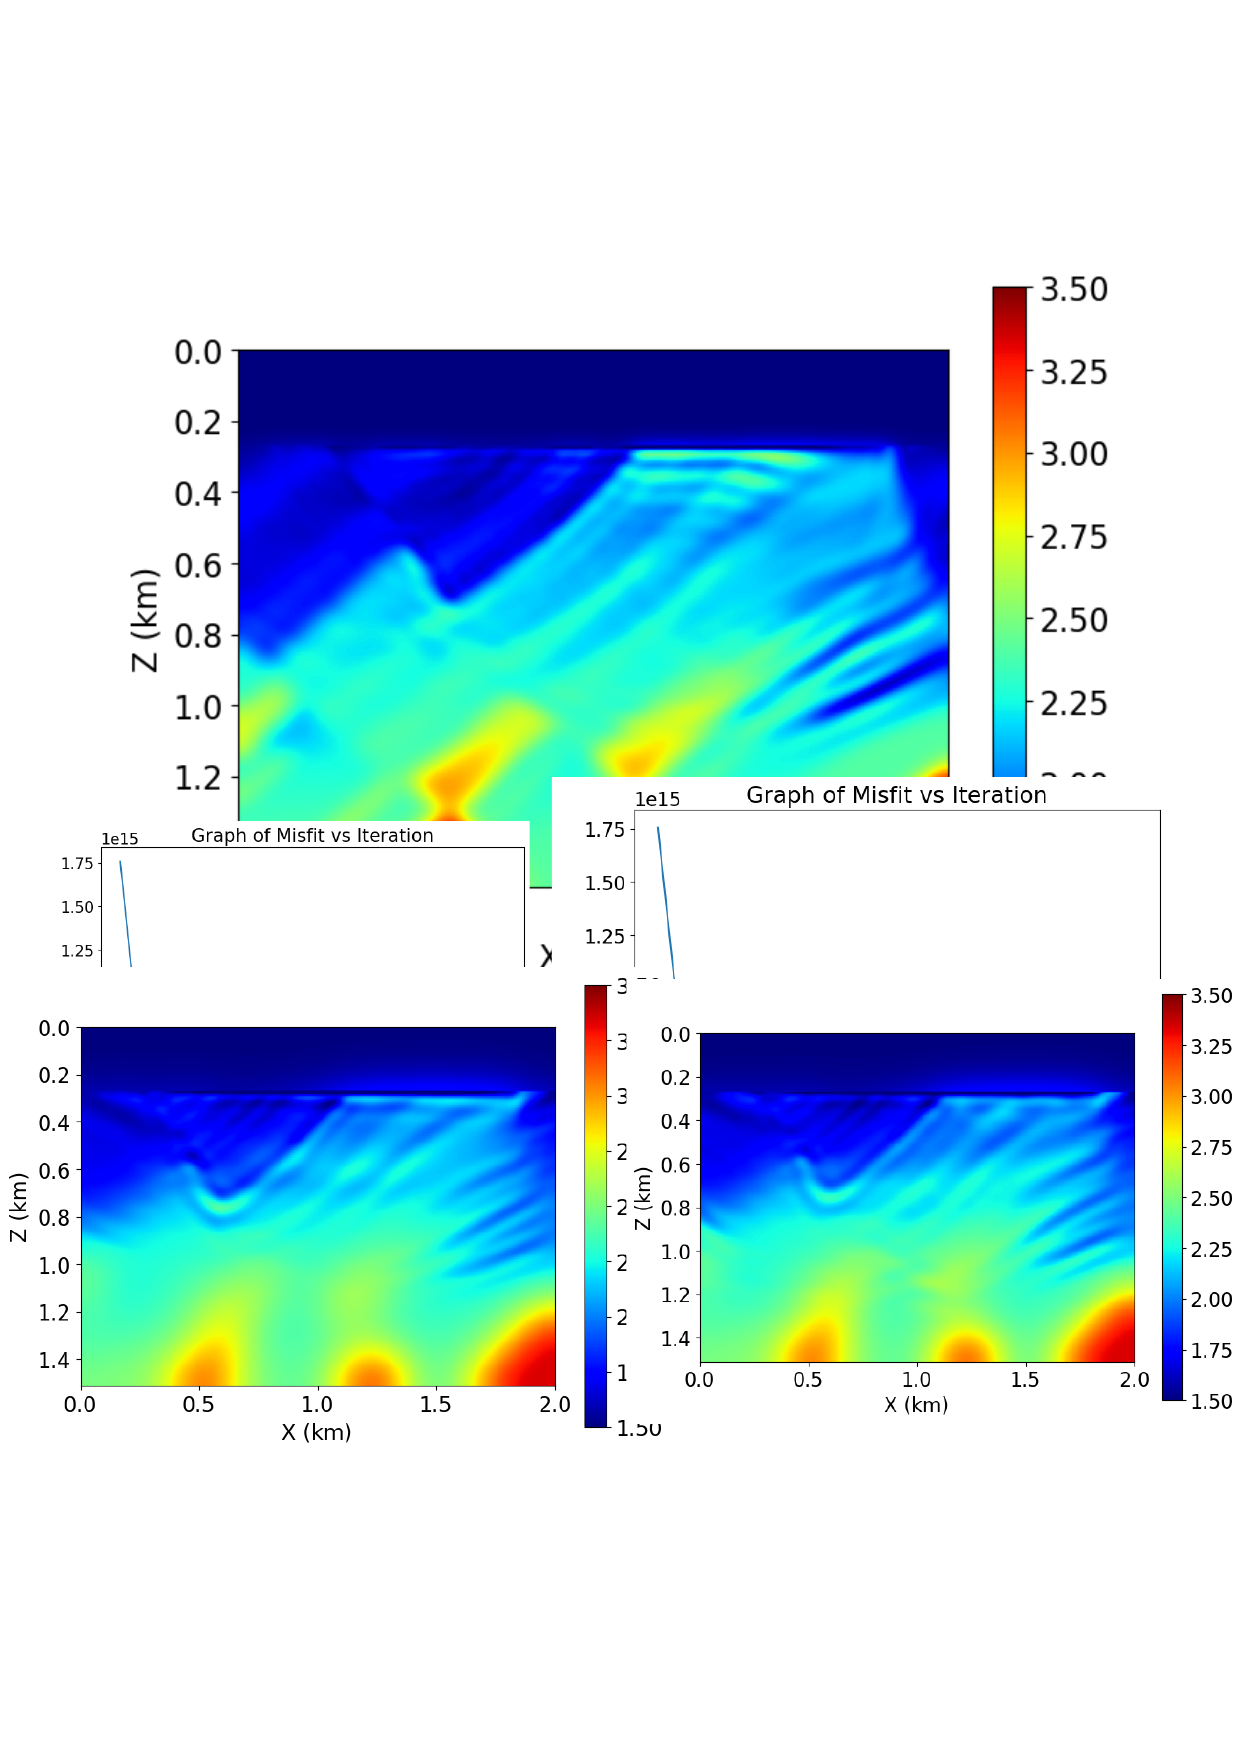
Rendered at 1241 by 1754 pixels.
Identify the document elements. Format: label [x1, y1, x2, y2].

picture [0, 261, 1240, 1453]
